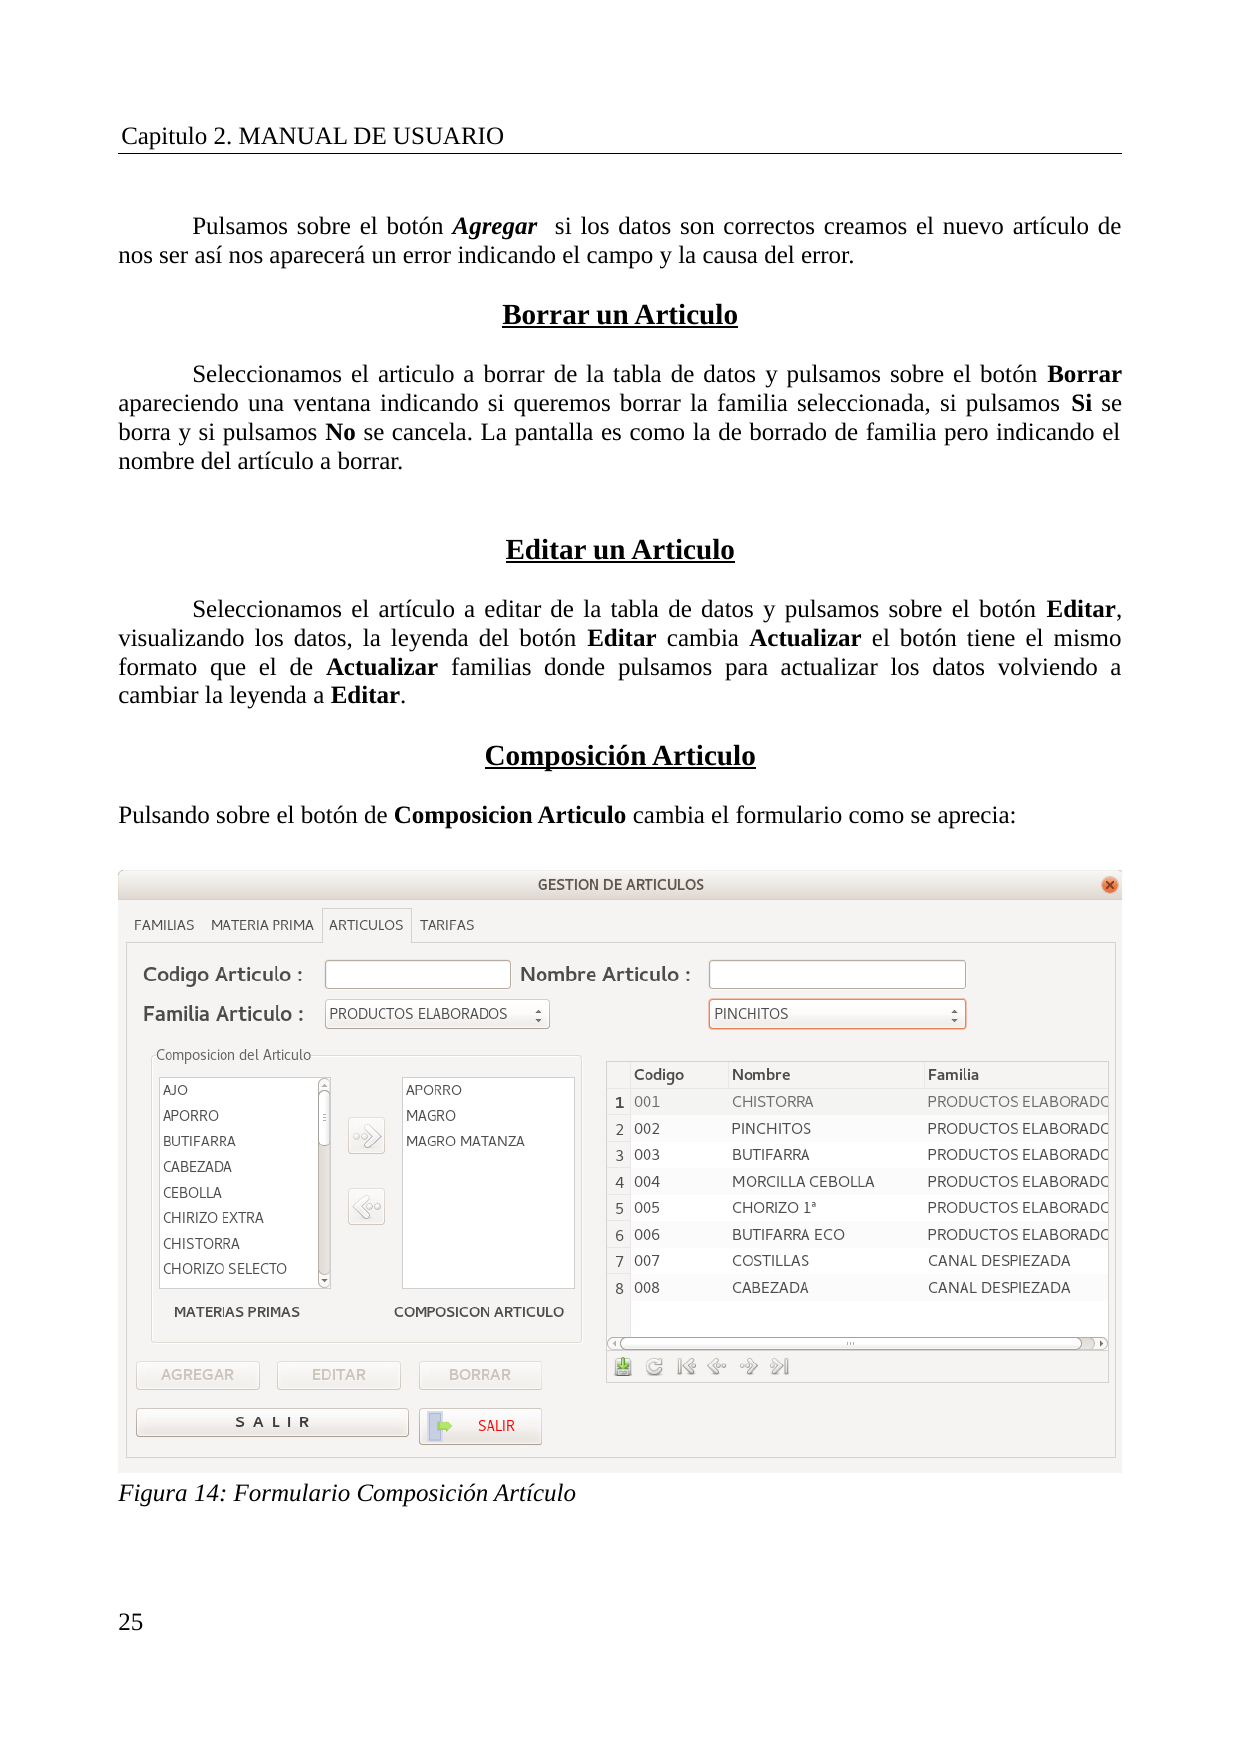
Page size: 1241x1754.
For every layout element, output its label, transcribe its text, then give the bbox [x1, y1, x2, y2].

text Composición Articulo [118, 738, 1122, 772]
text Borrar un Articulo [118, 297, 1122, 331]
text Pulsamos sobre el botón Agregar si los datos son correctos creamos el nuevo artículo de nos ser así nos aparecerá un error indicando el campo y la causa del error. [118, 211, 1122, 268]
text Seleccionamos el articulo a borrar de la tabla de datos y pulsamos sobre el botón Borrar apareciendo una ventana indicando si queremos borrar la familia seleccionada, si pulsamos Si se borra y si pulsamos No se cancela. La pantalla es como la de borrado de familia pero indicando el nombre del artículo a borrar. [118, 359, 1122, 474]
picture [118, 870, 1123, 1473]
text Figura 14: Formulario Composición Artículo [118, 1473, 1122, 1507]
text Pulsando sobre el botón de Composicion Articulo cambia el formulario como se aprecia: [118, 800, 1122, 829]
text Editar un Articulo [118, 532, 1122, 566]
text Seleccionamos el artículo a editar de la tabla de datos y pulsamos sobre el botón Editar, visualizando los datos, la leyenda del botón Editar cambia Actualizar el botón tiene el mismo formato que el de Actualizar familias donde pulsamos para actualizar los datos volviendo a cambiar la leyenda a Editar. [118, 594, 1122, 709]
